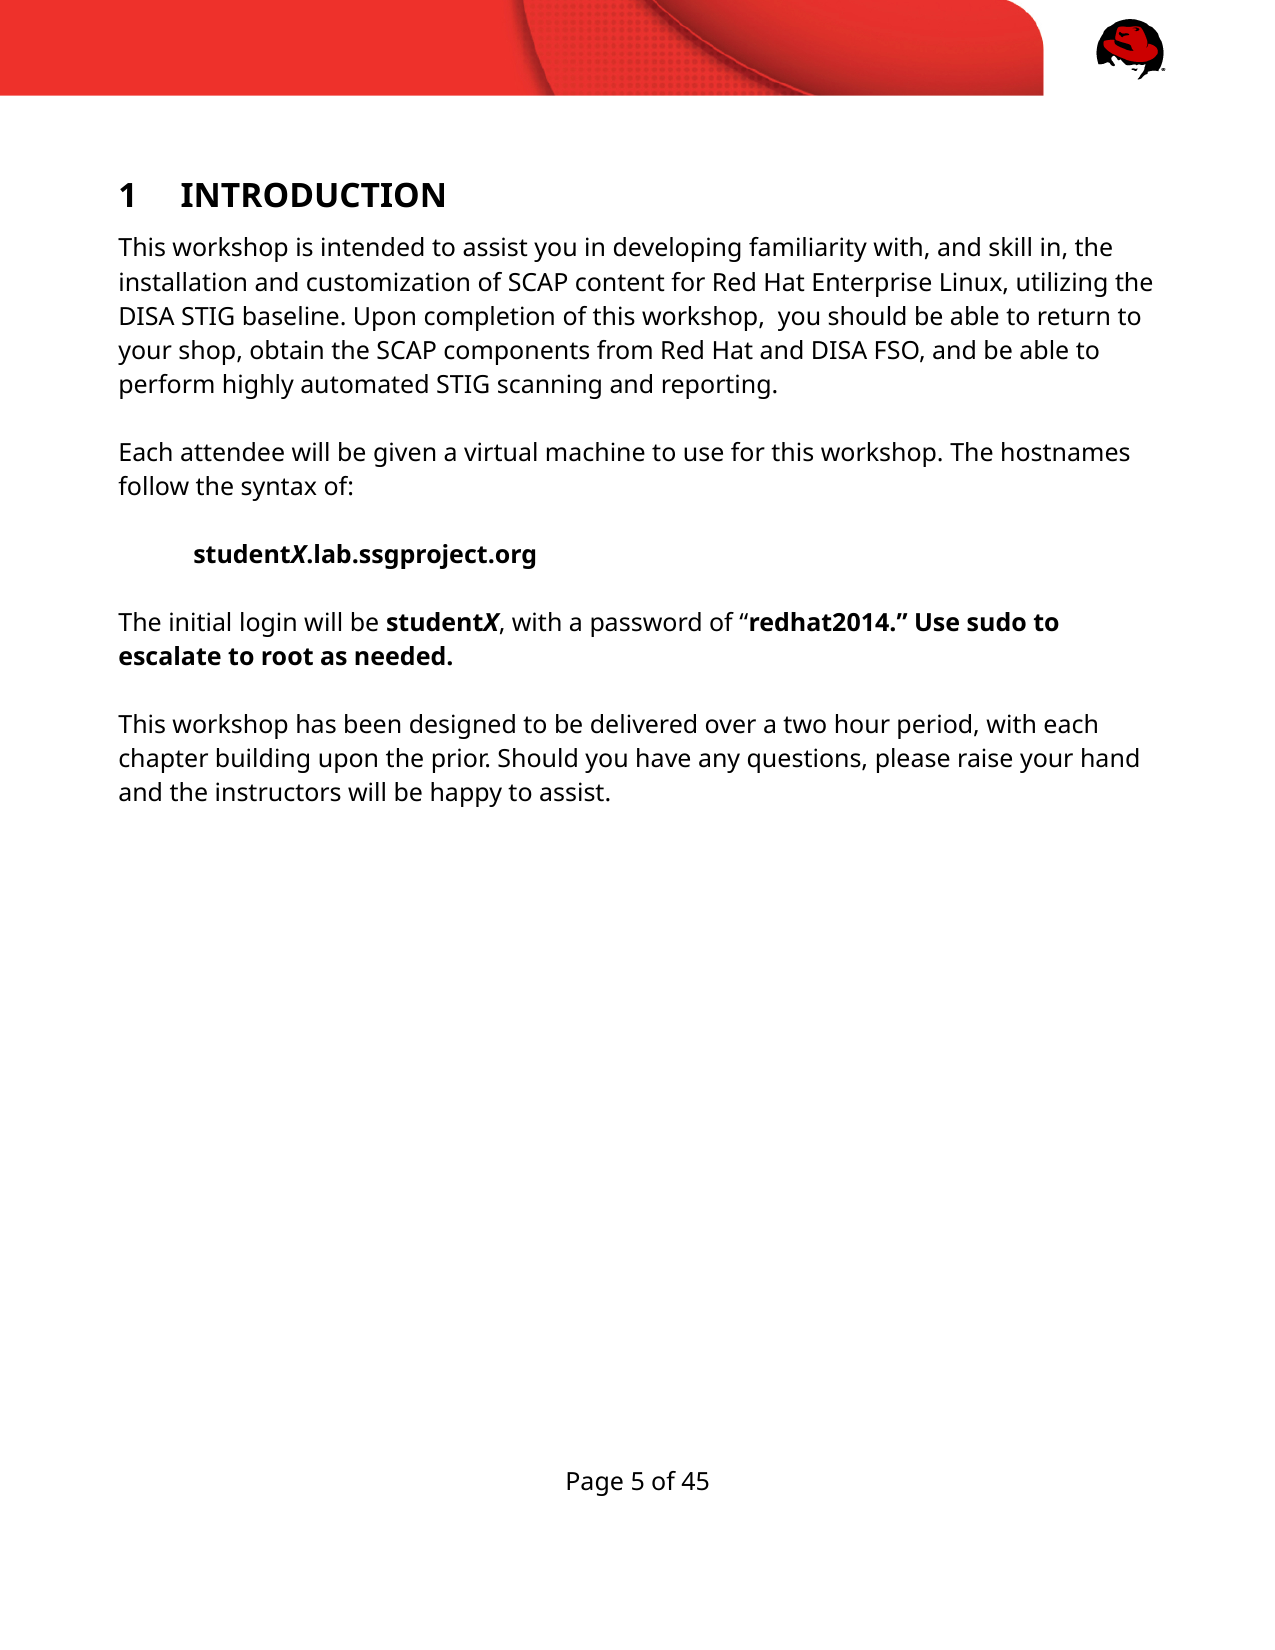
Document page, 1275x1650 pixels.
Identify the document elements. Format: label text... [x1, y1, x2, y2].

text This workshop has been designed to be delivered over a two hour period, with each chapter building upon the prior. Should you have any questions, please raise your hand and the instructors will be happy to assist. [118, 707, 1157, 809]
text Each attendee will be given a virtual machine to use for this workshop. The hostnames follow the syntax of: [118, 434, 1157, 503]
text This workshop is intended to assist you in developing familiarity with, and skill in, the installation and customization of SCAP content for Red Hat Enterprise Linux, utilizing the DISA STIG baseline. Upon completion of this workshop, you should be able to return to your shop, obtain the SCAP components from Red Hat and DISA FSO, and be able to perform highly automated STIG scanning and reporting. [118, 230, 1157, 400]
subtitle INTRODUCTION [118, 172, 1157, 218]
text studentX.lab.ssgproject.org The initial login will be studentX, with a password of “redhat2014.” Use sudo to escalate to root as needed. [118, 537, 1157, 673]
picture [0, 0, 1170, 96]
